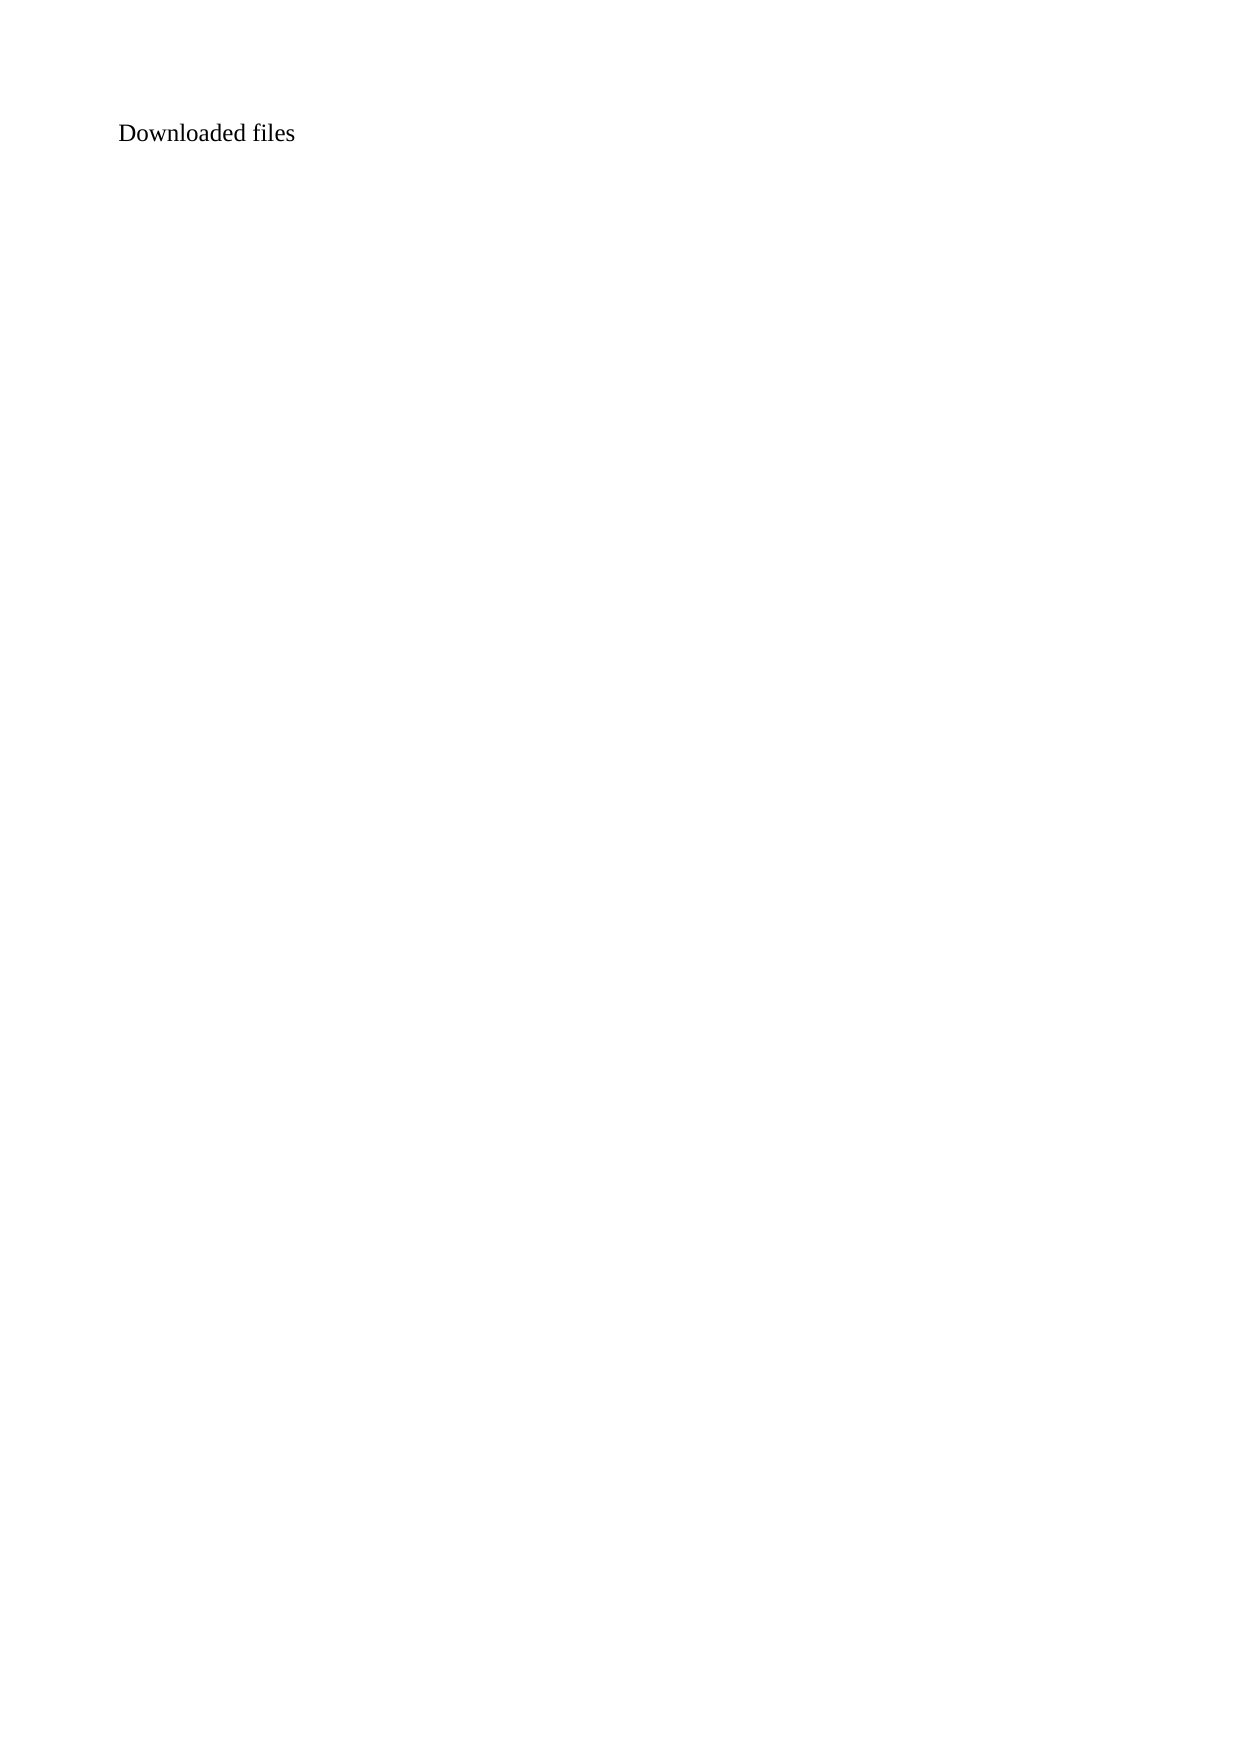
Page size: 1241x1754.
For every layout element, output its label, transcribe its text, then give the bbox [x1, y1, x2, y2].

text Downloaded files [118, 118, 1122, 147]
